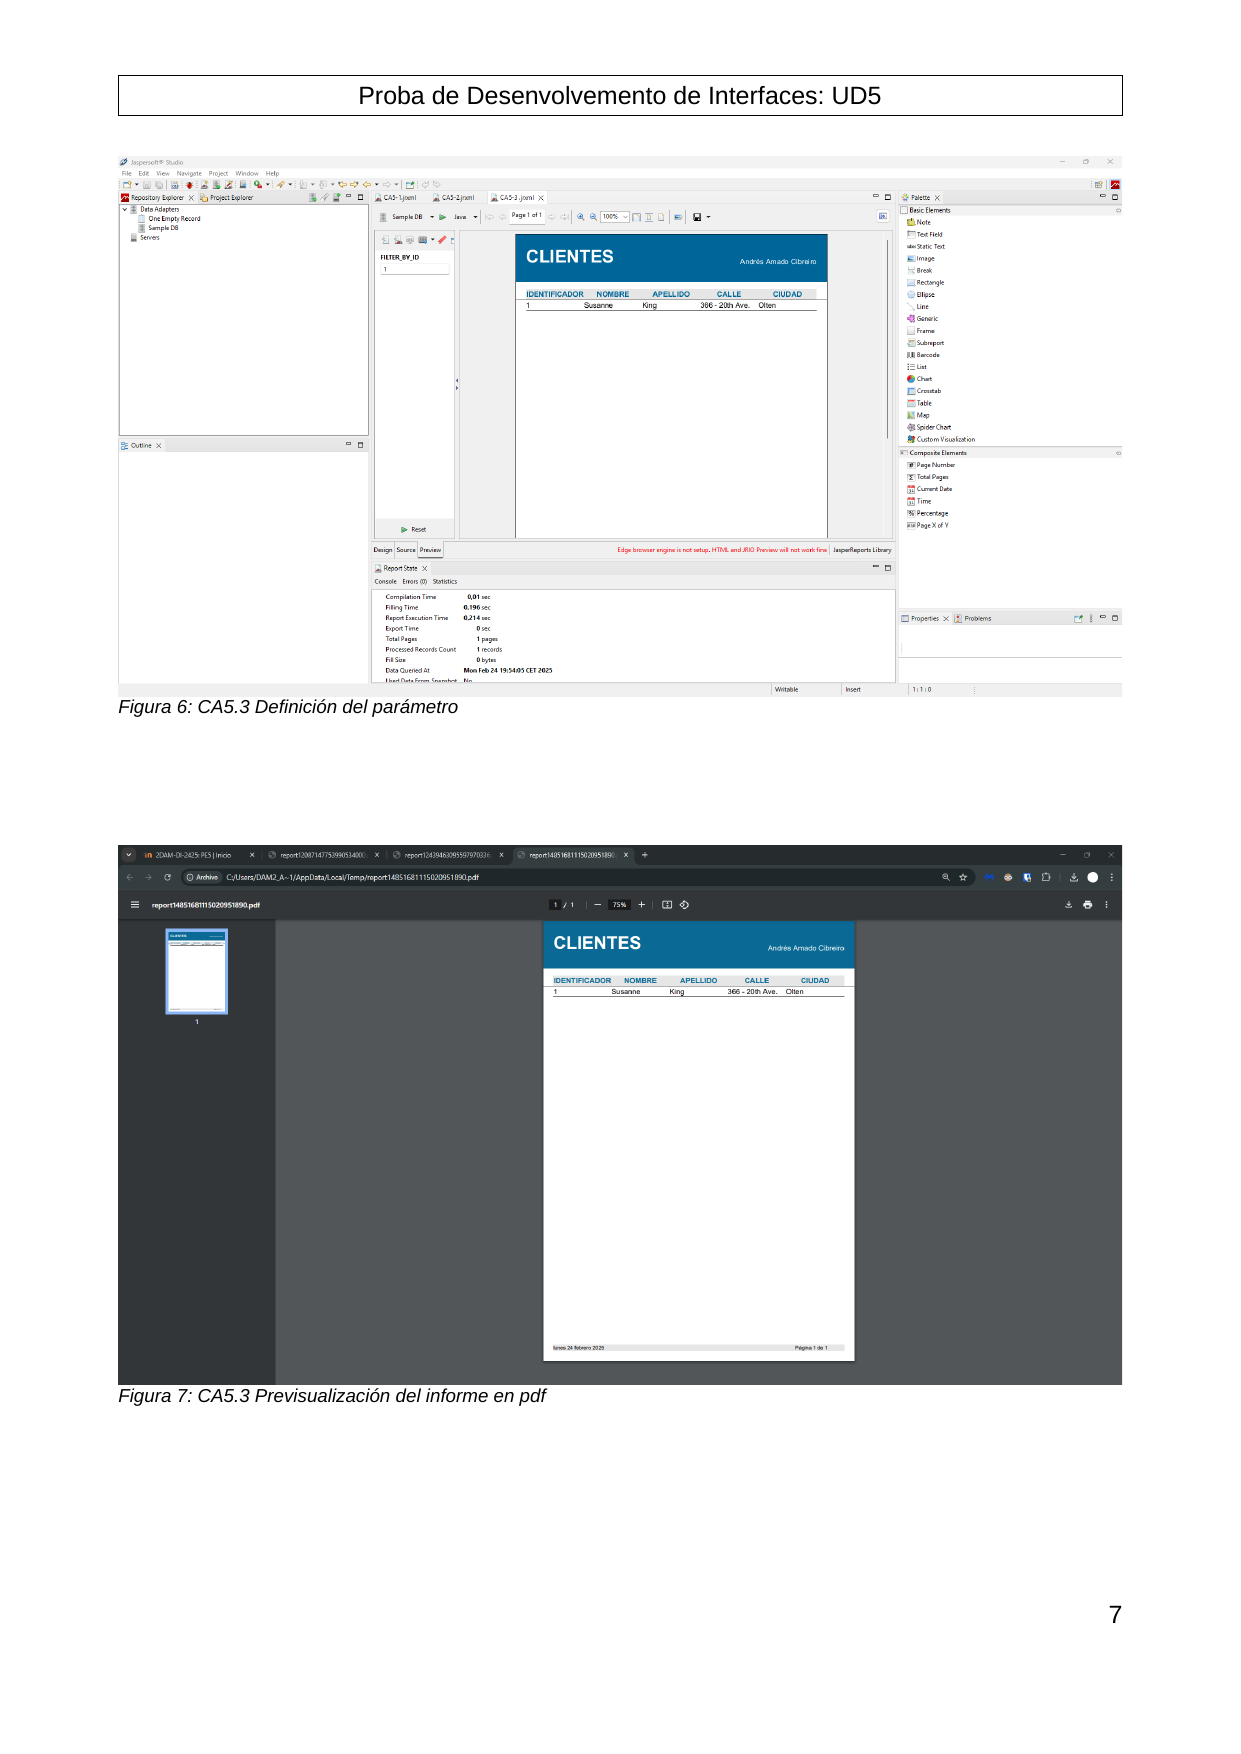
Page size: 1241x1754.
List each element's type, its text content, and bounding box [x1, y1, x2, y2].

text Figura 6: CA5.3 Definición del parámetro [118, 697, 1122, 718]
picture [118, 156, 1123, 697]
picture [118, 845, 1123, 1385]
text Figura 7: CA5.3 Previsualización del informe en pdf [118, 1385, 1122, 1406]
